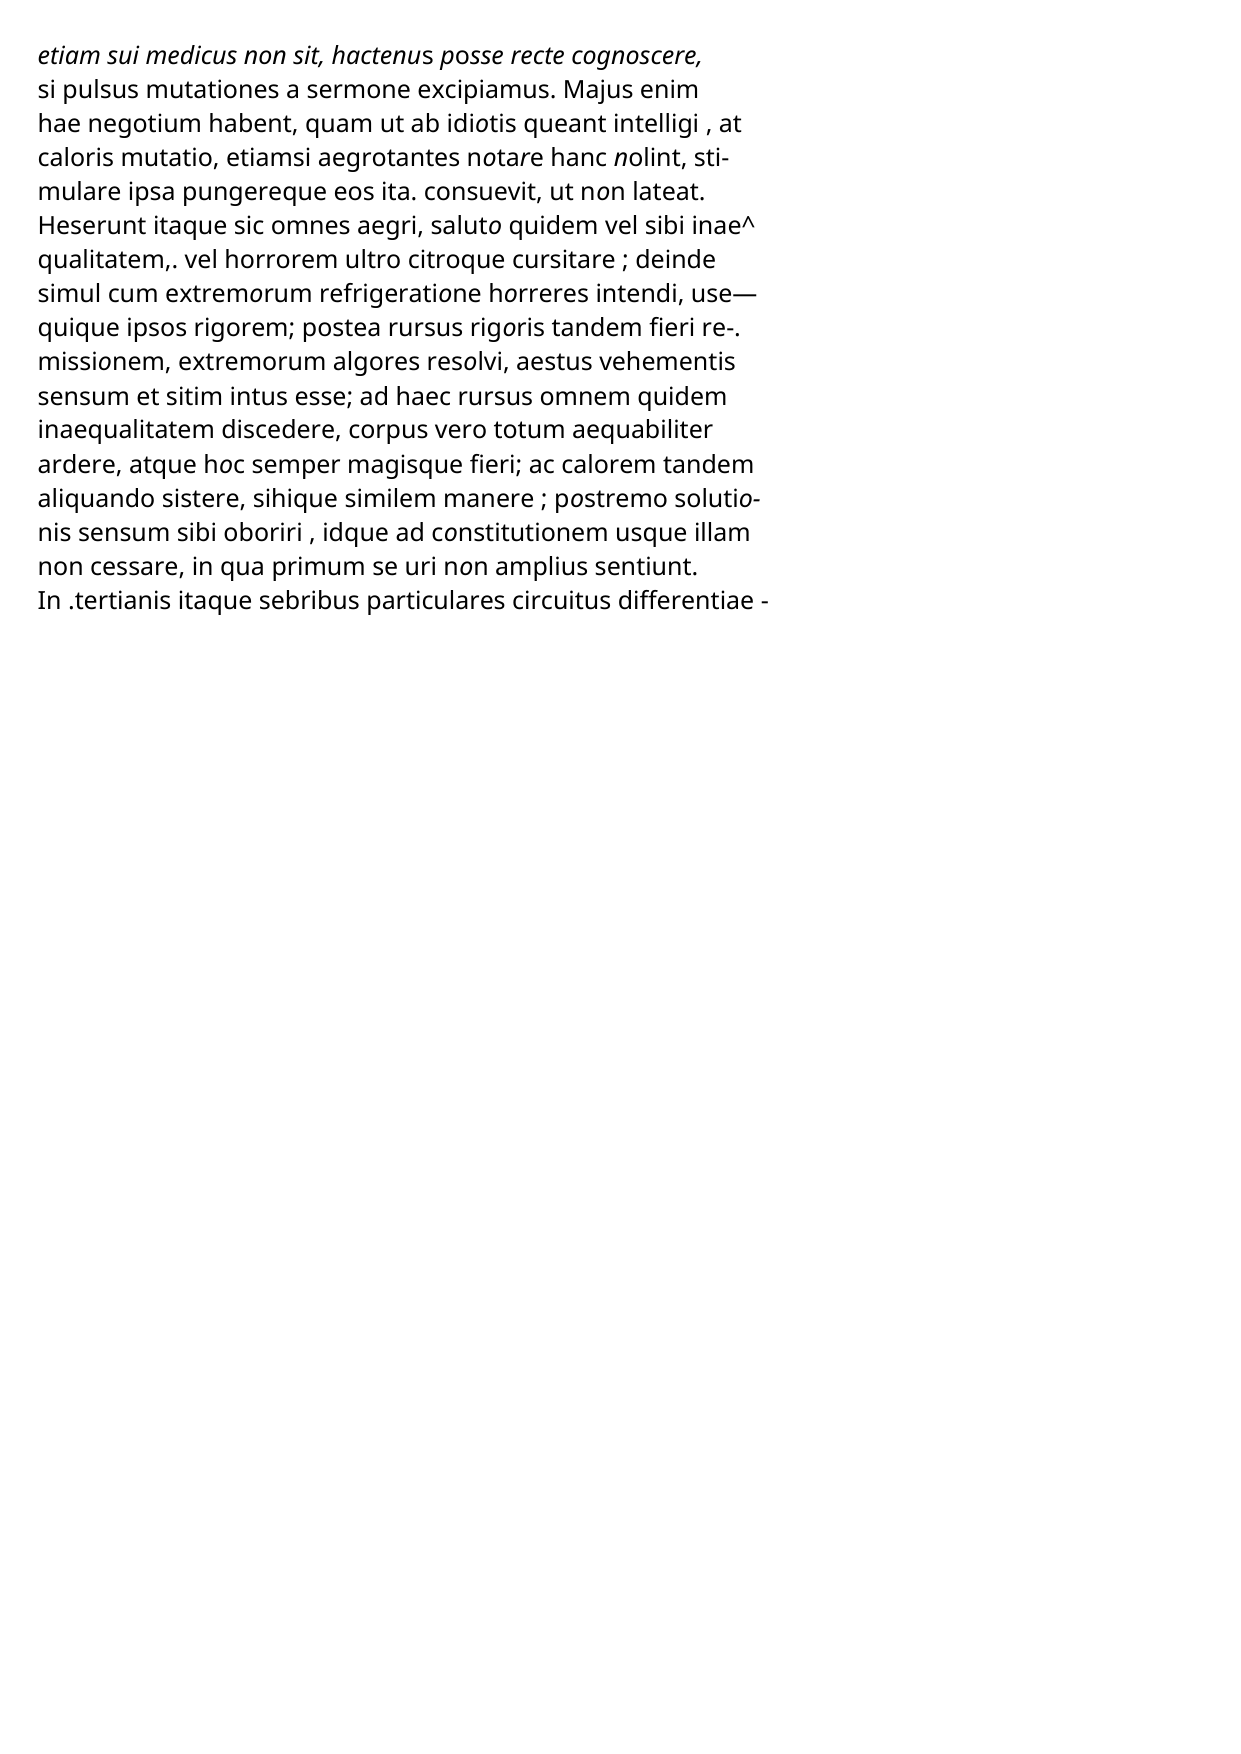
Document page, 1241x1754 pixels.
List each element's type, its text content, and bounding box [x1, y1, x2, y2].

text etiam sui medicus non sit, hactenus posse recte cognoscere, si pulsus mutationes a sermone excipiamus. Majus enim hae negotium habent, quam ut ab idiotis queant intelligi , at caloris mutatio, etiamsi aegrotantes notare hanc nolint, sti- mulare ipsa pungereque eos ita. consuevit, ut non lateat. Heserunt itaque sic omnes aegri, saluto quidem vel sibi inae^ qualitatem,. vel horrorem ultro citroque cursitare ; deinde simul cum extremorum refrigeratione horreres intendi, use— quique ipsos rigorem; postea rursus rigoris tandem fieri re-. missionem, extremorum algores resolvi, aestus vehementis sensum et sitim intus esse; ad haec rursus omnem quidem inaequalitatem discedere, corpus vero totum aequabiliter ardere, atque hoc semper magisque fieri; ac calorem tandem aliquando sistere, sihique similem manere ; postremo solutio- nis sensum sibi oboriri , idque ad constitutionem usque illam non cessare, in qua primum se uri non amplius sentiunt. In .tertianis itaque sebribus particulares circuitus differentiae - [37, 37, 1203, 617]
